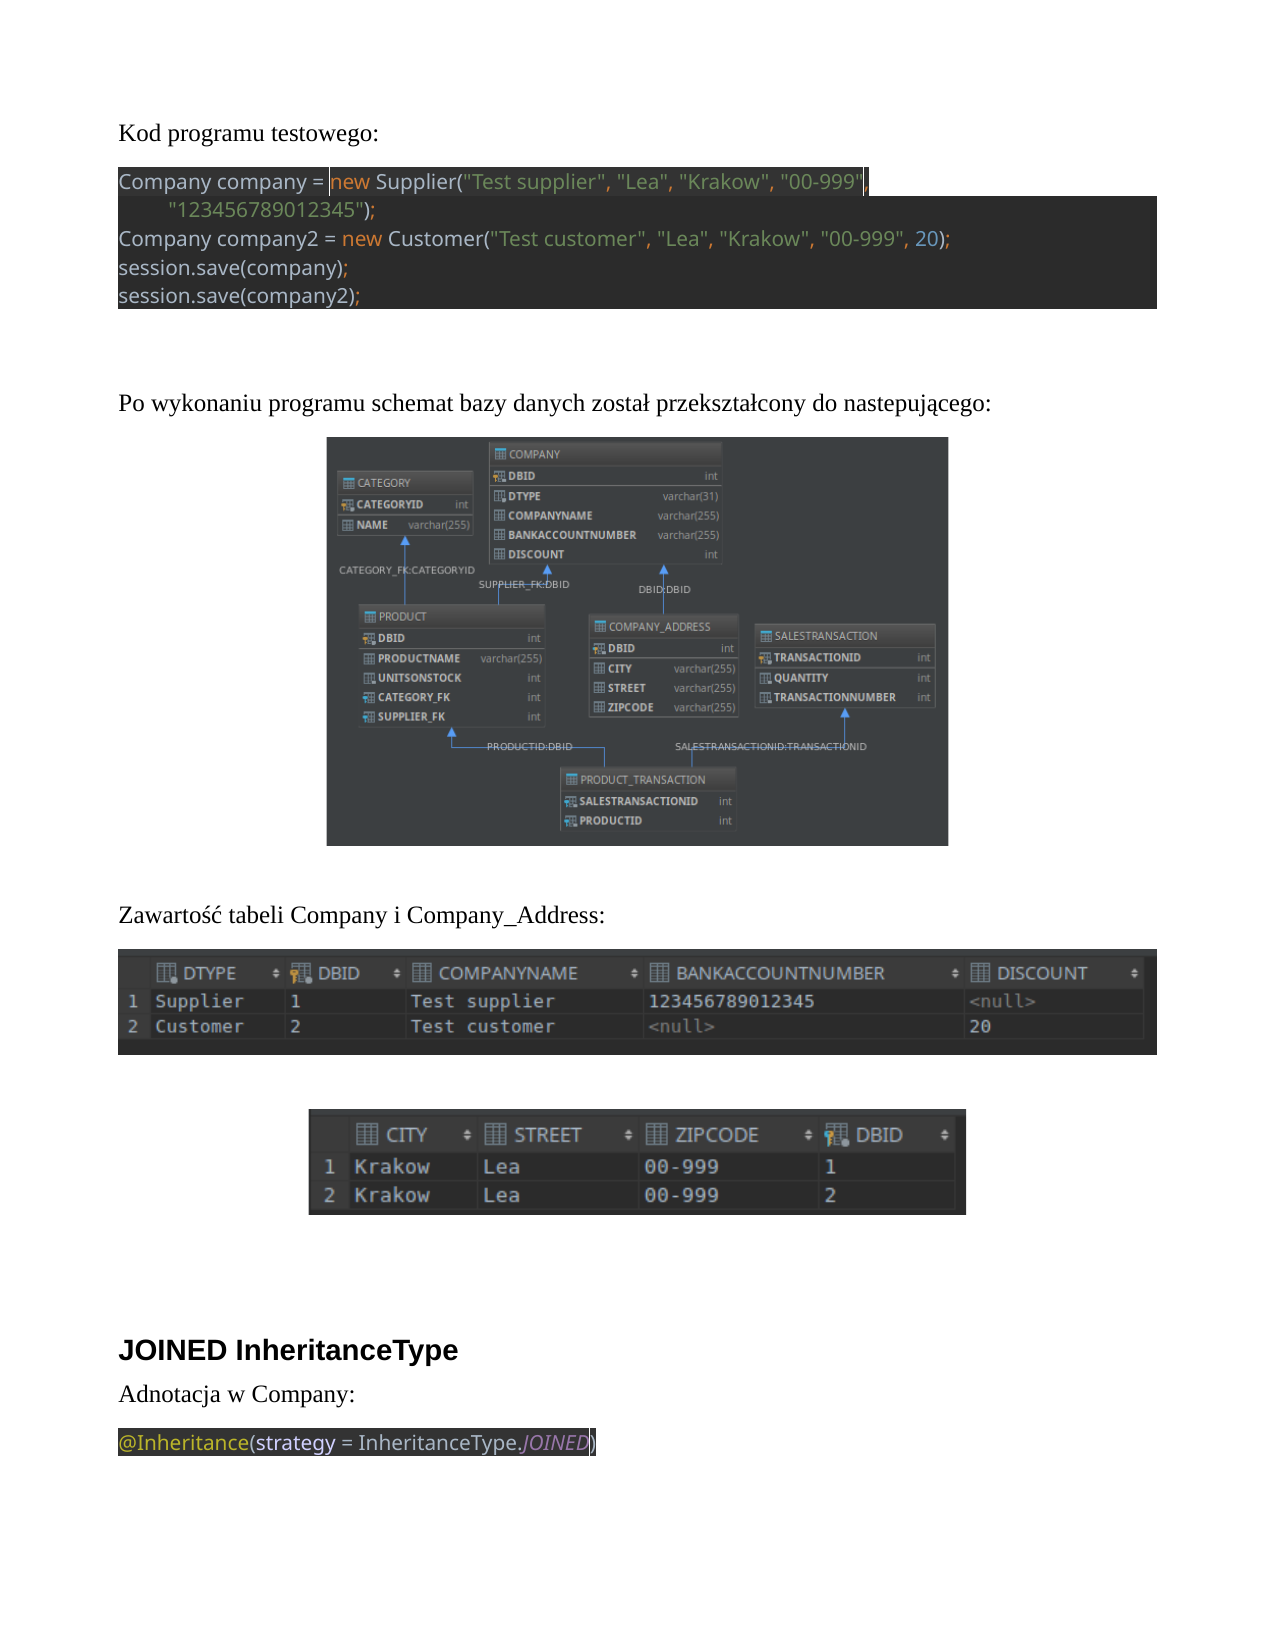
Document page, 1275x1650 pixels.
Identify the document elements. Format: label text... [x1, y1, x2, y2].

text Company company = new Supplier("Test supplier", "Lea", "Krakow", "00-999", [118, 167, 1157, 196]
picture [118, 949, 1157, 1055]
text "123456789012345"); [118, 196, 1157, 224]
text session.save(company); [118, 253, 1157, 281]
text @Inheritance(strategy = InheritanceType.JOINED) [118, 1428, 1157, 1456]
picture [308, 1109, 967, 1215]
text Zawartość tabeli Company i Company_Address: [118, 900, 1157, 929]
subtitle JOINED InheritanceType [118, 1333, 1157, 1366]
text Adnotacja w Company: [118, 1379, 1157, 1408]
picture [326, 437, 949, 846]
text session.save(company2); [118, 281, 1157, 309]
text Company company2 = new Customer("Test customer", "Lea", "Krakow", "00-999", 20); [118, 224, 1157, 253]
text Po wykonaniu programu schemat bazy danych został przekształcony do nastepującego: [118, 388, 1157, 417]
text Kod programu testowego: [118, 118, 1157, 147]
